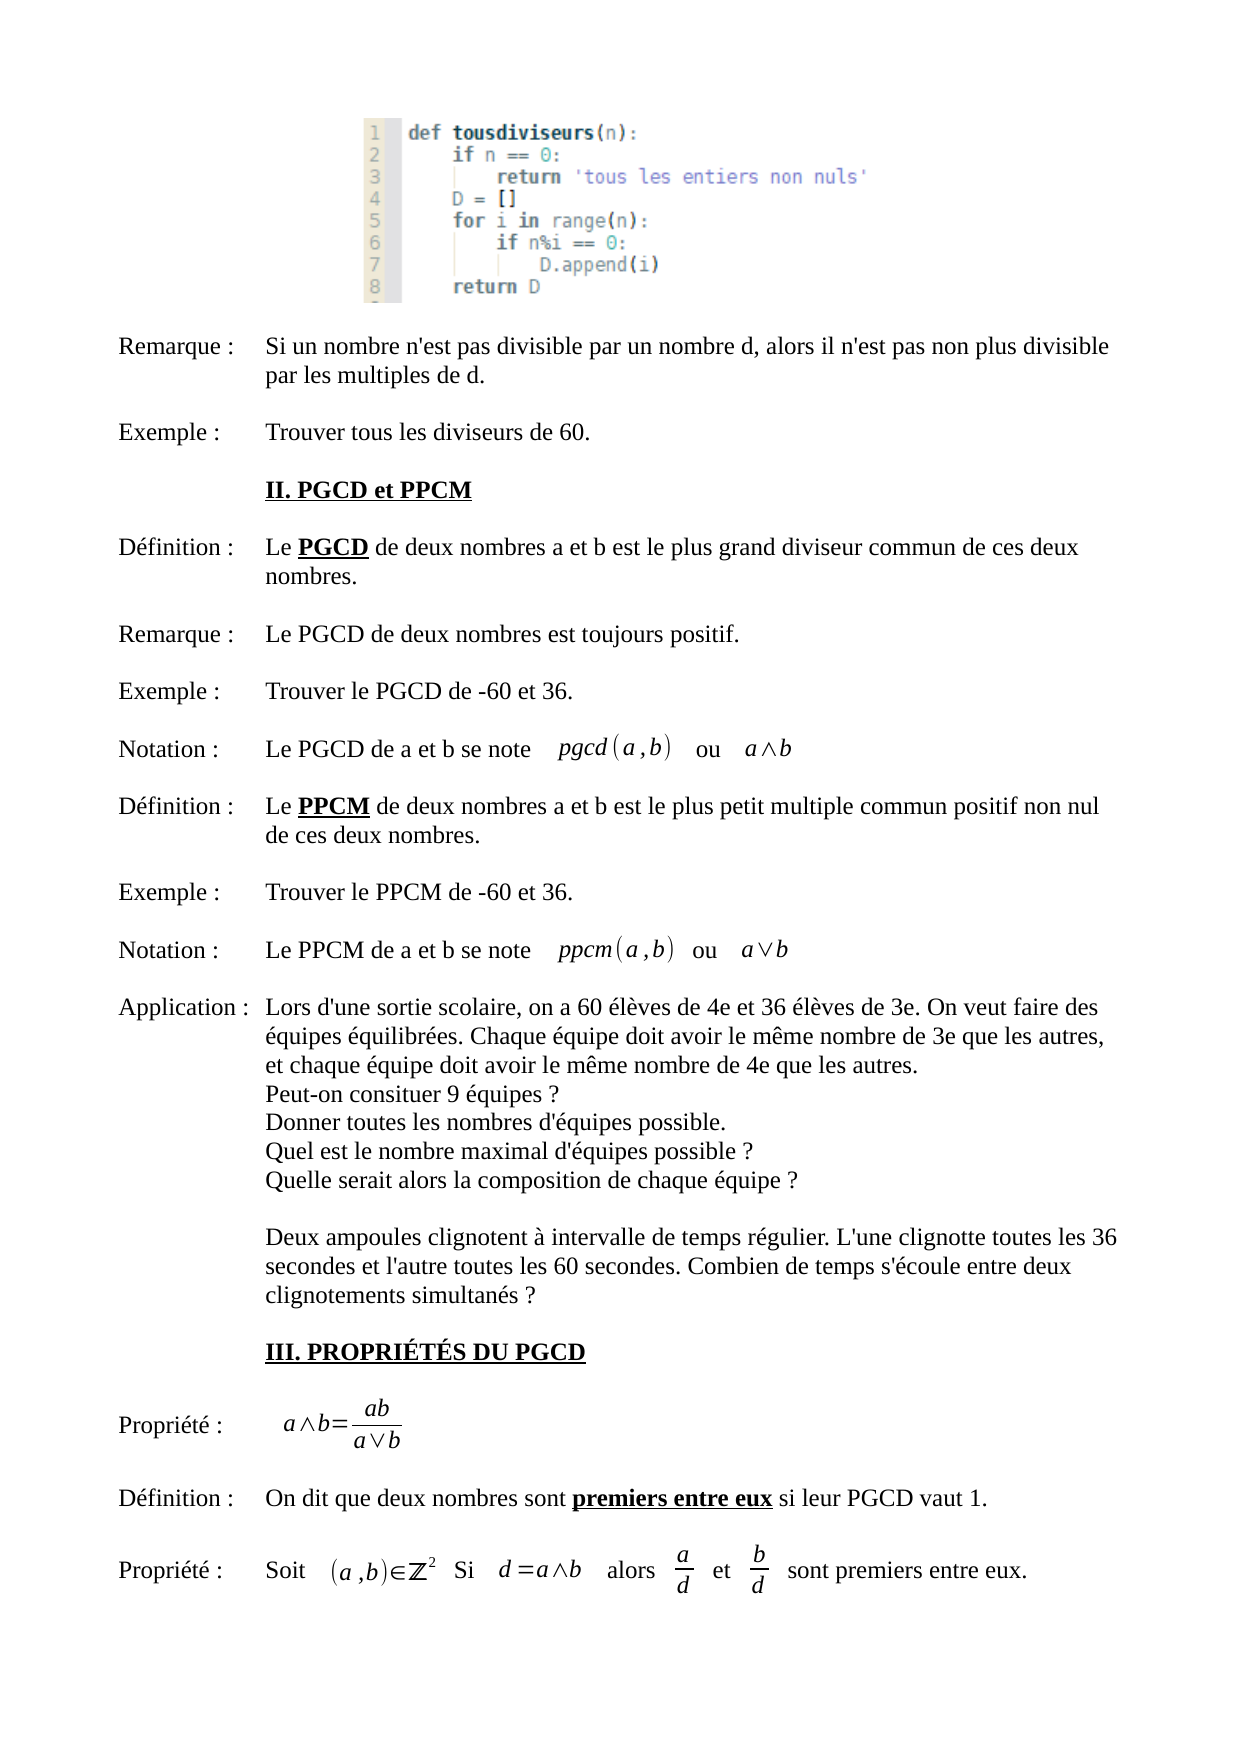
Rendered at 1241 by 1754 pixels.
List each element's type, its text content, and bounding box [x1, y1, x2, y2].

text Deux ampoules clignotent à intervalle de temps régulier. L'une clignotte toutes les 36 secondes et l'autre toutes les 60 secondes. Combien de temps s'écoule entre deux clignotements simultanés ? [118, 1222, 1122, 1309]
text Exemple : Trouver le PGCD de -60 et 36. [118, 676, 1122, 705]
text Propriété : Soit Si alorsetsont premiers entre eux. [118, 1540, 1122, 1599]
text II. PGCD et PPCM [118, 475, 1122, 504]
text Donner toutes les nombres d'équipes possible. [118, 1107, 1122, 1136]
text Peut-on consituer 9 équipes ? [118, 1079, 1122, 1107]
text Définition : On dit que deux nombres sont premiers entre eux si leur PGCD vaut 1. [118, 1483, 1122, 1511]
text Propriété : [118, 1395, 1122, 1454]
text Notation : Le PPCM de a et b se note ou [118, 935, 1122, 964]
text Remarque : Si un nombre n'est pas divisible par un nombre d, alors il n'est pas non plus divisible par les multiples de d. [118, 331, 1122, 389]
text Exemple : Trouver le PPCM de -60 et 36. [118, 877, 1122, 906]
text Définition : Le PGCD de deux nombres a et b est le plus grand diviseur commun de ces deux nombres. [118, 532, 1122, 590]
text Quel est le nombre maximal d'équipes possible ? [118, 1136, 1122, 1165]
text III. PROPRIÉTÉS DU PGCD [118, 1337, 1122, 1366]
text Notation : Le PGCD de a et b se note ou [118, 734, 1122, 762]
picture [363, 118, 877, 303]
text Quelle serait alors la composition de chaque équipe ? [118, 1165, 1122, 1194]
text Application : Lors d'une sortie scolaire, on a 60 élèves de 4e et 36 élèves de 3e. On veut faire des équipes équilibrées. Chaque équipe doit avoir le même nombre de 3e que les autres, et chaque équipe doit avoir le même nombre de 4e que les autres. [118, 992, 1122, 1079]
text Définition : Le PPCM de deux nombres a et b est le plus petit multiple commun positif non nul de ces deux nombres. [118, 791, 1122, 849]
text Exemple : Trouver tous les diviseurs de 60. [118, 417, 1122, 446]
text Remarque : Le PGCD de deux nombres est toujours positif. [118, 619, 1122, 647]
